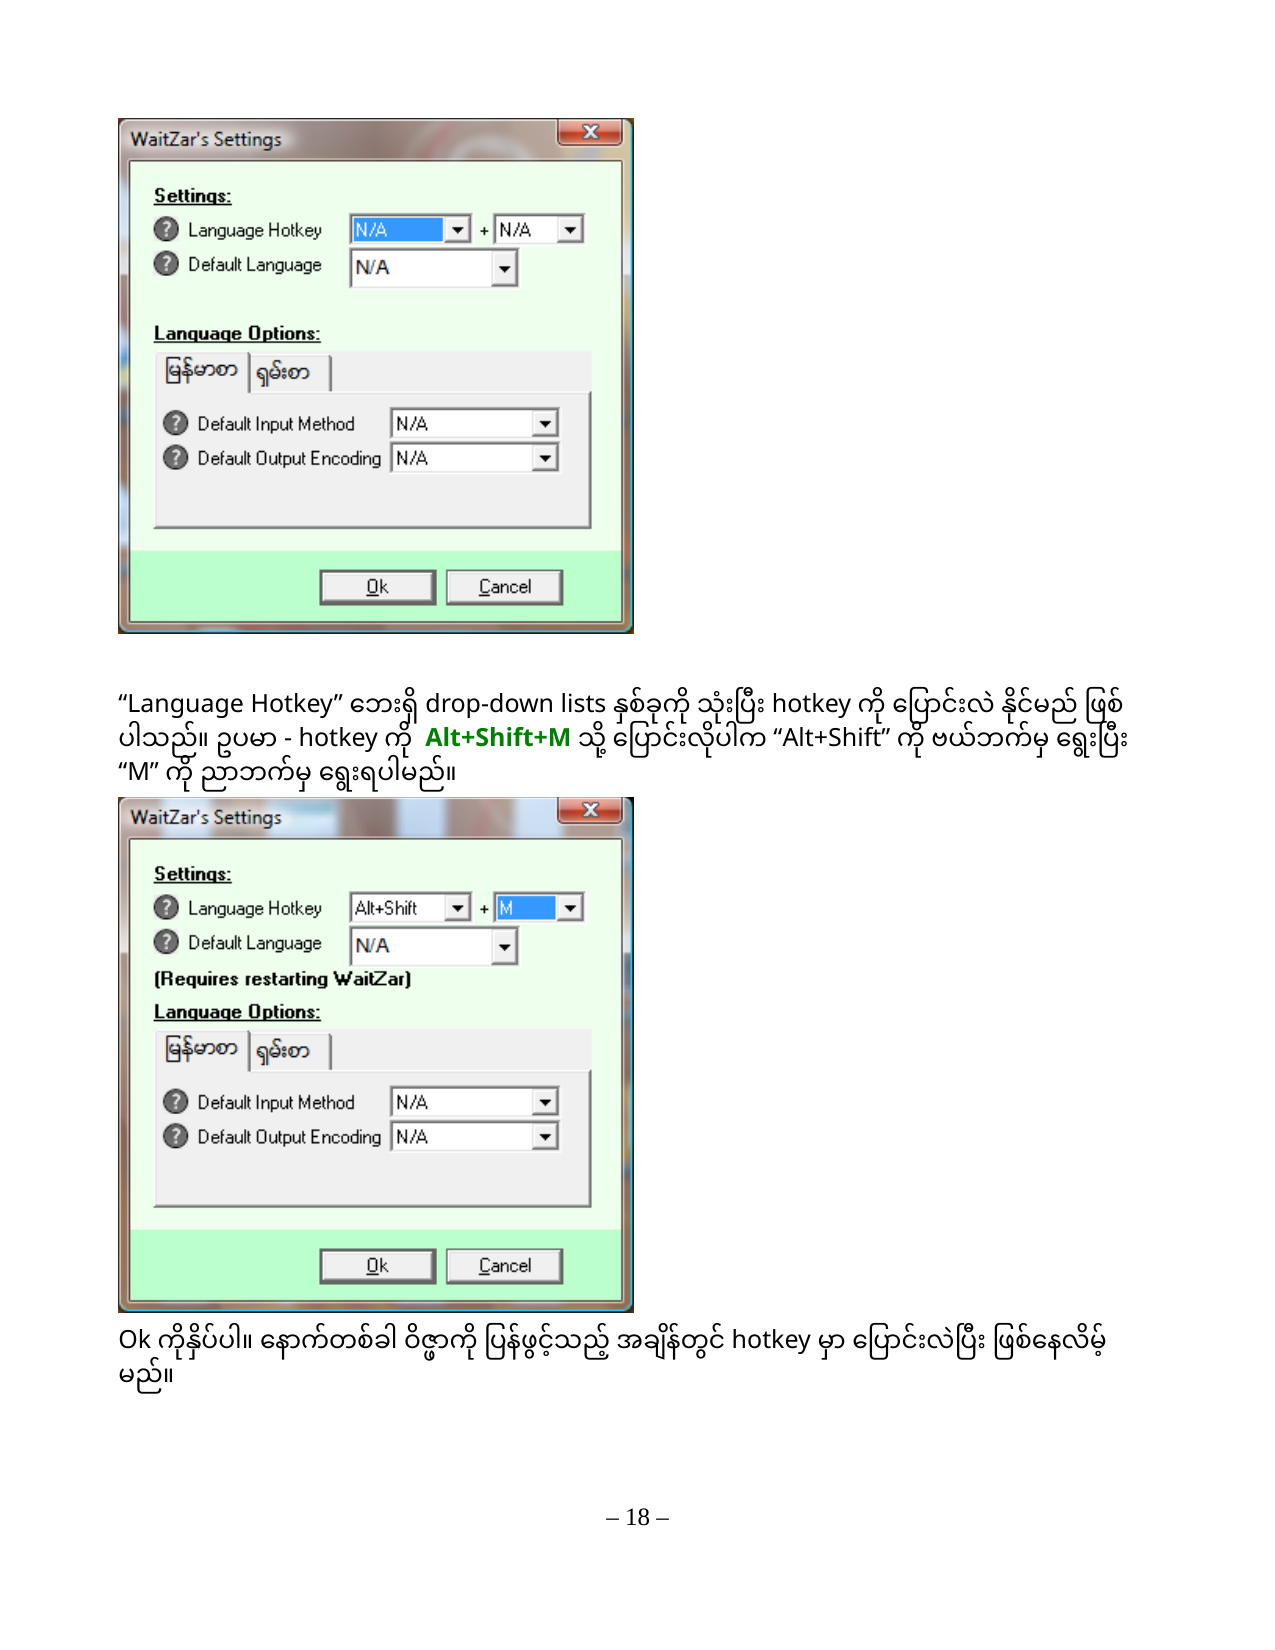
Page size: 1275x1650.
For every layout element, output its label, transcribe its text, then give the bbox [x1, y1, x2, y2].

picture [118, 797, 634, 1313]
text “Language Hotkey” ဘေးရှိ drop-down lists နှစ်ခုကို သုံးပြီး hotkey ကို ပြောင်းလဲ နိုင်မည် ဖြစ်ပါသည်။ ဥပမာ - hotkey ကို Alt+Shift+M သို့ ပြောင်းလိုပါက “Alt+Shift” ကို ဗယ်ဘက်မှ ရွေးပြီး “M” ကို ညာဘက်မှ ရွေးရပါမည်။ [118, 686, 1157, 788]
picture [118, 118, 634, 634]
text Ok ကိုနှိပ်ပါ။ နောက်တစ်ခါ ဝိဇ္ဖာကို ပြန်ဖွင့်သည့် အချိန်တွင် hotkey မှာ ပြောင်းလဲပြီး ဖြစ်နေလိမ့်မည်။ [118, 797, 1157, 1390]
